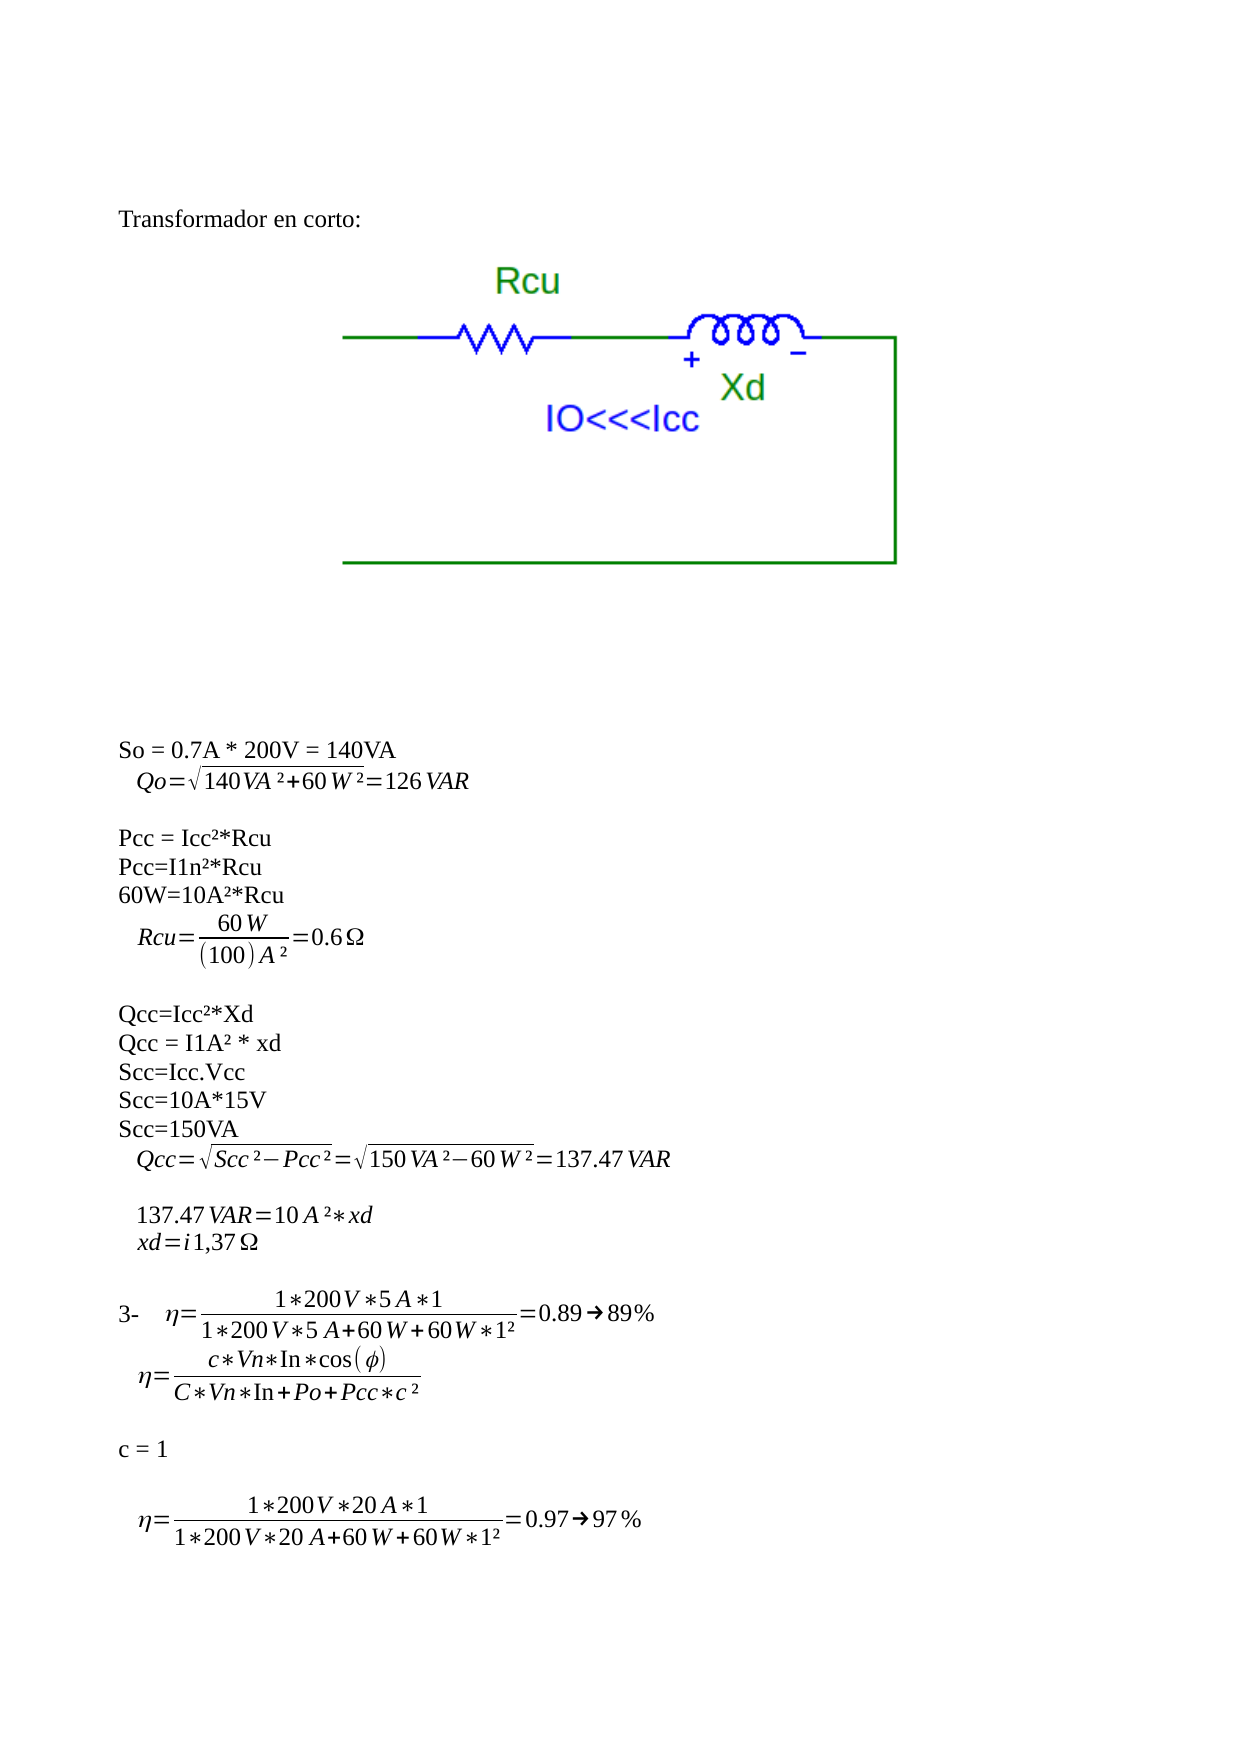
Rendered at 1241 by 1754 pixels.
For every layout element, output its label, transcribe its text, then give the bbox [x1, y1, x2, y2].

picture [288, 233, 952, 621]
text Qcc=Icc²*Xd Qcc = I1A² * xd [118, 999, 1122, 1057]
text 3- [118, 1285, 1122, 1406]
text Transformador en corto: [118, 204, 1122, 233]
text Pcc = Icc²*Rcu Pcc=I1n²*Rcu 60W=10A²*Rcu [118, 794, 1122, 970]
text Scc=Icc.Vcc Scc=10A*15V Scc=150VA [118, 1057, 1122, 1201]
text c = 1 [118, 1434, 1122, 1463]
text So = 0.7A * 200V = 140VA [118, 233, 1122, 764]
